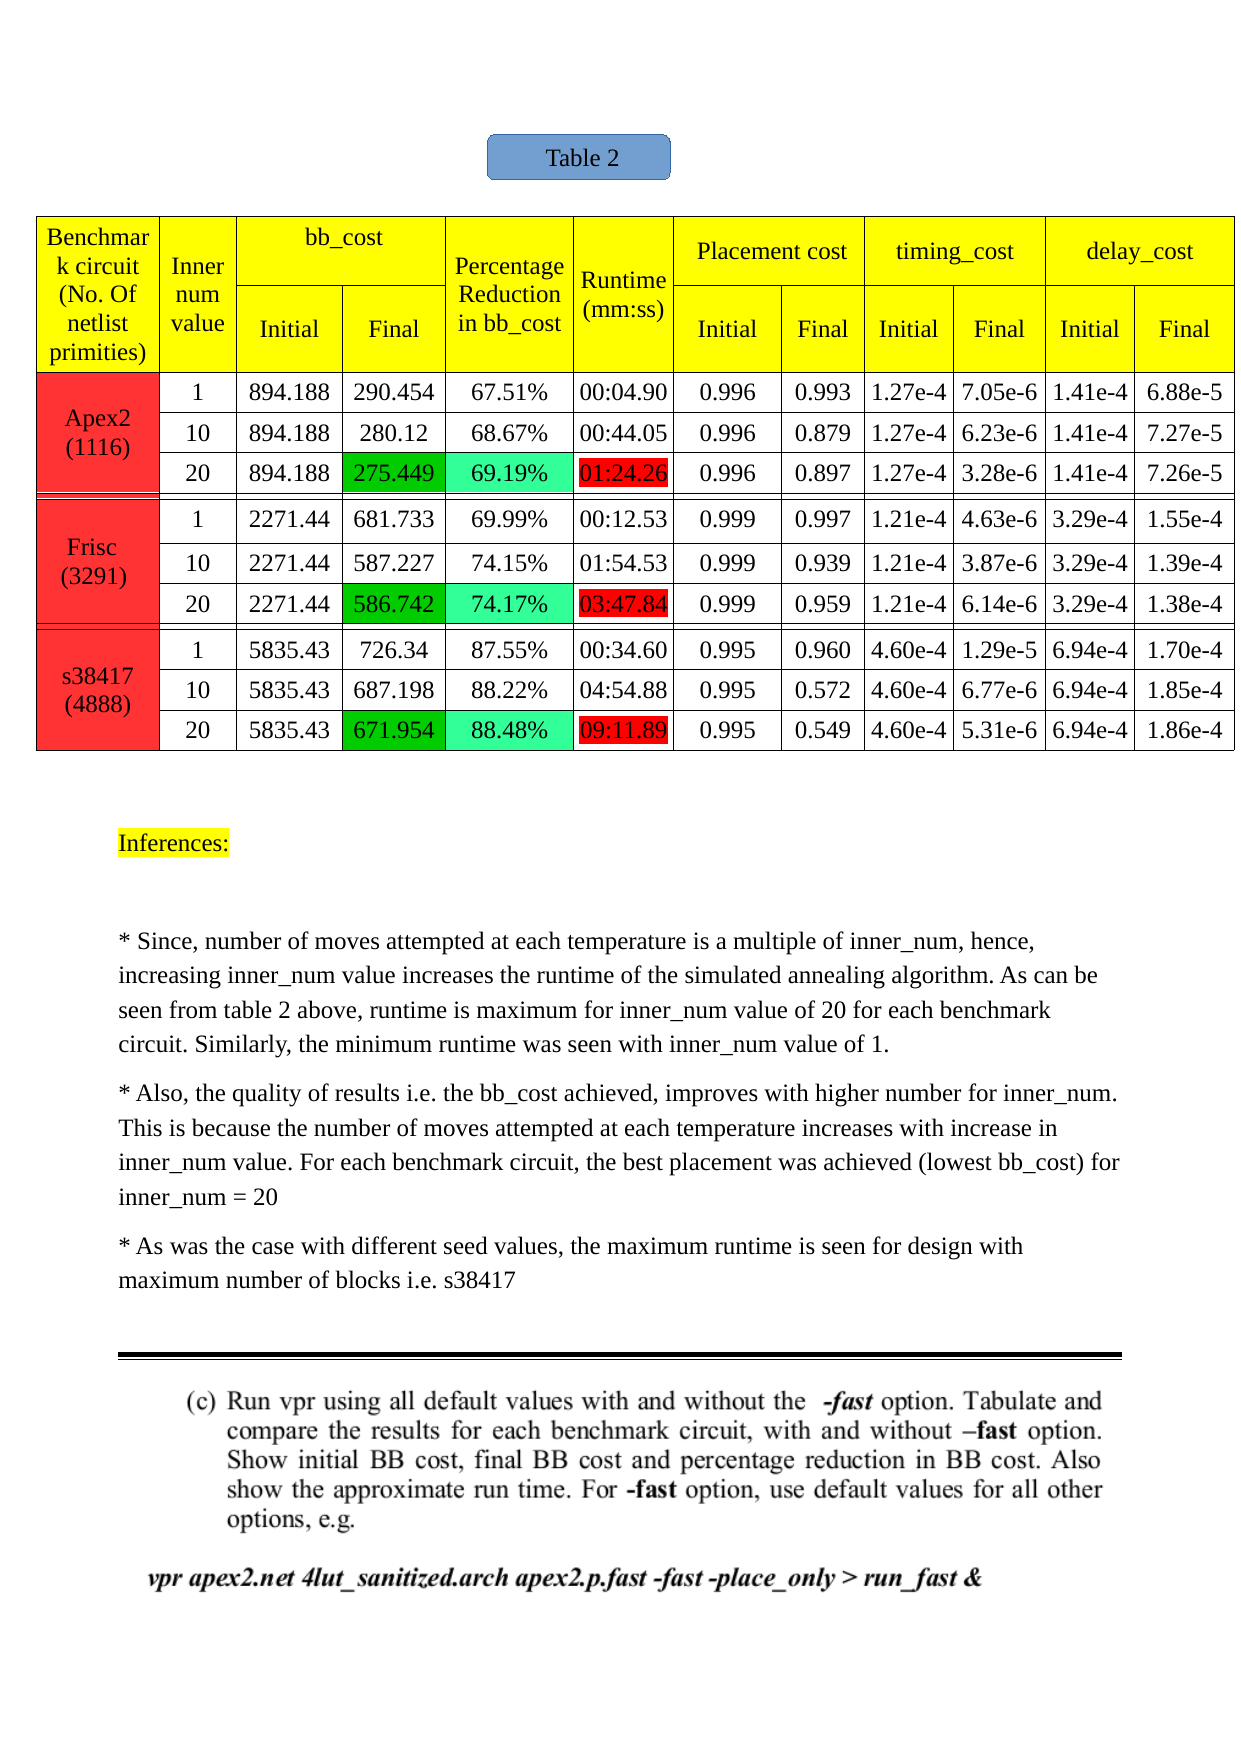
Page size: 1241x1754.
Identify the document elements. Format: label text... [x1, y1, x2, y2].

table_cell 1.41e-4 [1046, 373, 1134, 412]
table_cell 1.70e-4 [1135, 630, 1234, 669]
table_cell 1.86e-4 [1135, 711, 1234, 750]
table_header timing_cost [865, 217, 1045, 285]
table_cell [954, 624, 1045, 629]
table_cell [1135, 624, 1234, 629]
table_cell 1.21e-4 [865, 544, 953, 583]
table_header Inner num value [160, 217, 236, 372]
table_cell 586.742 [343, 584, 445, 623]
table_cell [782, 494, 864, 498]
table_cell 67.51% [446, 373, 573, 412]
table_cell 4.60e-4 [865, 670, 953, 710]
table_cell 280.12 [343, 413, 445, 452]
table_cell [865, 624, 953, 629]
table_cell 1.38e-4 [1135, 584, 1234, 623]
table_cell [1046, 624, 1134, 629]
table_cell 1.27e-4 [865, 453, 953, 492]
table_cell 894.188 [237, 373, 342, 412]
table_cell 0.939 [782, 544, 864, 583]
table_cell 1.27e-4 [865, 373, 953, 412]
text Inferences: [118, 828, 1122, 857]
table_cell s38417 (4888) [37, 630, 159, 750]
table_cell 3.29e-4 [1046, 500, 1134, 542]
table_cell 6.77e-6 [954, 670, 1045, 710]
table_cell 5835.43 [237, 711, 342, 750]
table_cell 10 [160, 670, 236, 710]
table_cell 0.999 [674, 544, 781, 583]
table_cell 0.879 [782, 413, 864, 452]
table_cell 1.29e-5 [954, 630, 1045, 669]
table_cell 7.05e-6 [954, 373, 1045, 412]
table_cell 68.67% [446, 413, 573, 452]
table_cell Initial [865, 286, 953, 372]
table_cell 6.88e-5 [1135, 373, 1234, 412]
table_cell 00:04.90 [574, 373, 673, 412]
table_cell [446, 494, 573, 498]
table_cell 0.995 [674, 670, 781, 710]
table_header bb_cost [237, 217, 445, 285]
table_cell 2271.44 [237, 584, 342, 623]
table_cell 5835.43 [237, 630, 342, 669]
table_cell 10 [160, 413, 236, 452]
table_cell Initial [674, 286, 781, 372]
table_cell 88.48% [446, 711, 573, 750]
table_cell 0.999 [674, 584, 781, 623]
table_cell [237, 494, 342, 498]
table_cell 0.996 [674, 453, 781, 492]
picture [118, 1380, 1123, 1613]
table_cell 7.27e-5 [1135, 413, 1234, 452]
table_header delay_cost [1046, 217, 1234, 285]
table_cell [954, 494, 1045, 498]
table_cell 00:44.05 [574, 413, 673, 452]
table_cell 587.227 [343, 544, 445, 583]
table_cell 671.954 [343, 711, 445, 750]
table_cell Final [782, 286, 864, 372]
table_cell 5.31e-6 [954, 711, 1045, 750]
table_cell 275.449 [343, 453, 445, 492]
table_cell 69.99% [446, 500, 573, 542]
table_cell 3.28e-6 [954, 453, 1045, 492]
table_cell [782, 624, 864, 629]
table_cell [865, 494, 953, 498]
table_cell [674, 624, 781, 629]
table_cell 5835.43 [237, 670, 342, 710]
table_cell [574, 494, 673, 498]
table_cell 6.94e-4 [1046, 711, 1134, 750]
table_cell [37, 494, 159, 498]
text * Since, number of moves attempted at each temperature is a multiple of inner_num, hence, increasing inner_num value increases the runtime of the simulated annealing algorithm. As can be seen from table 2 above, runtime is maximum for inner_num value of 20 for each benchmark circuit. Similarly, the minimum runtime was seen with inner_num value of 1. [118, 926, 1122, 1058]
table_cell 1.85e-4 [1135, 670, 1234, 710]
table_cell 894.188 [237, 453, 342, 492]
table_cell 894.188 [237, 413, 342, 452]
table_cell [1135, 494, 1234, 498]
table_cell Final [1135, 286, 1234, 372]
table_cell 87.55% [446, 630, 573, 669]
table_cell 1.21e-4 [865, 500, 953, 542]
table_cell 0.996 [674, 373, 781, 412]
table_cell 10 [160, 544, 236, 583]
table_cell [446, 624, 573, 629]
table_cell [1046, 494, 1134, 498]
table_cell 3.29e-4 [1046, 544, 1134, 583]
table_cell 1.39e-4 [1135, 544, 1234, 583]
table_cell [674, 494, 781, 498]
table_cell 681.733 [343, 500, 445, 542]
table_cell 00:34.60 [574, 630, 673, 669]
table_cell 7.26e-5 [1135, 453, 1234, 492]
table_cell 0.993 [782, 373, 864, 412]
table_cell 0.960 [782, 630, 864, 669]
table_cell [237, 624, 342, 629]
table_cell Final [954, 286, 1045, 372]
table_cell 3.29e-4 [1046, 584, 1134, 623]
table_cell 09:11.89 [574, 711, 673, 750]
table_cell 4.63e-6 [954, 500, 1045, 542]
table_cell [160, 624, 236, 629]
table_cell Initial [237, 286, 342, 372]
table_cell 0.999 [674, 500, 781, 542]
table_cell 20 [160, 584, 236, 623]
table_cell 01:24.26 [574, 453, 673, 492]
table_cell 6.94e-4 [1046, 630, 1134, 669]
table_cell 6.23e-6 [954, 413, 1045, 452]
table_cell 2271.44 [237, 544, 342, 583]
table_cell 69.19% [446, 453, 573, 492]
table_cell 1 [160, 373, 236, 412]
table_cell 1.55e-4 [1135, 500, 1234, 542]
table_cell 726.34 [343, 630, 445, 669]
table_cell 0.995 [674, 630, 781, 669]
table_cell 0.995 [674, 711, 781, 750]
table_cell 88.22% [446, 670, 573, 710]
table_header Percentage Reduction in bb_cost [446, 217, 573, 372]
table_cell Apex2 (1116) [37, 373, 159, 492]
table_cell 00:12.53 [574, 500, 673, 542]
table_cell 0.572 [782, 670, 864, 710]
table_cell [574, 624, 673, 629]
table_cell 0.897 [782, 453, 864, 492]
table_cell 4.60e-4 [865, 630, 953, 669]
table_cell 0.996 [674, 413, 781, 452]
table_cell 1.41e-4 [1046, 413, 1134, 452]
table_cell Initial [1046, 286, 1134, 372]
table_header Benchmark circuit (No. Of netlist primities) [37, 217, 159, 372]
table_cell 4.60e-4 [865, 711, 953, 750]
table_header Runtime(mm:ss) [574, 217, 673, 372]
table_cell 20 [160, 453, 236, 492]
table_cell [160, 494, 236, 498]
text * Also, the quality of results i.e. the bb_cost achieved, improves with higher number for inner_num. This is because the number of moves attempted at each temperature increases with increase in inner_num value. For each benchmark circuit, the best placement was achieved (lowest bb_cost) for inner_num = 20 [118, 1078, 1122, 1211]
table_cell 6.14e-6 [954, 584, 1045, 623]
table_cell [37, 624, 159, 629]
table_cell 3.87e-6 [954, 544, 1045, 583]
table_cell 1 [160, 630, 236, 669]
table_cell 03:47.84 [574, 584, 673, 623]
table_cell Frisc (3291) [37, 500, 159, 623]
table_cell 2271.44 [237, 500, 342, 542]
table_cell [343, 494, 445, 498]
table_cell 0.549 [782, 711, 864, 750]
table_cell 20 [160, 711, 236, 750]
table_cell 74.15% [446, 544, 573, 583]
table_cell [343, 624, 445, 629]
table_cell 290.454 [343, 373, 445, 412]
table_cell 6.94e-4 [1046, 670, 1134, 710]
table_cell 0.959 [782, 584, 864, 623]
table_header Placement cost [674, 217, 864, 285]
table_cell Final [343, 286, 445, 372]
table_cell 04:54.88 [574, 670, 673, 710]
table_cell 1.27e-4 [865, 413, 953, 452]
table_cell 1 [160, 500, 236, 542]
table_cell 74.17% [446, 584, 573, 623]
table_cell 687.198 [343, 670, 445, 710]
table_cell 01:54.53 [574, 544, 673, 583]
table_cell 1.21e-4 [865, 584, 953, 623]
table_cell 1.41e-4 [1046, 453, 1134, 492]
table_cell 0.997 [782, 500, 864, 542]
text * As was the case with different seed values, the maximum runtime is seen for design with maximum number of blocks i.e. s38417 [118, 1231, 1122, 1294]
